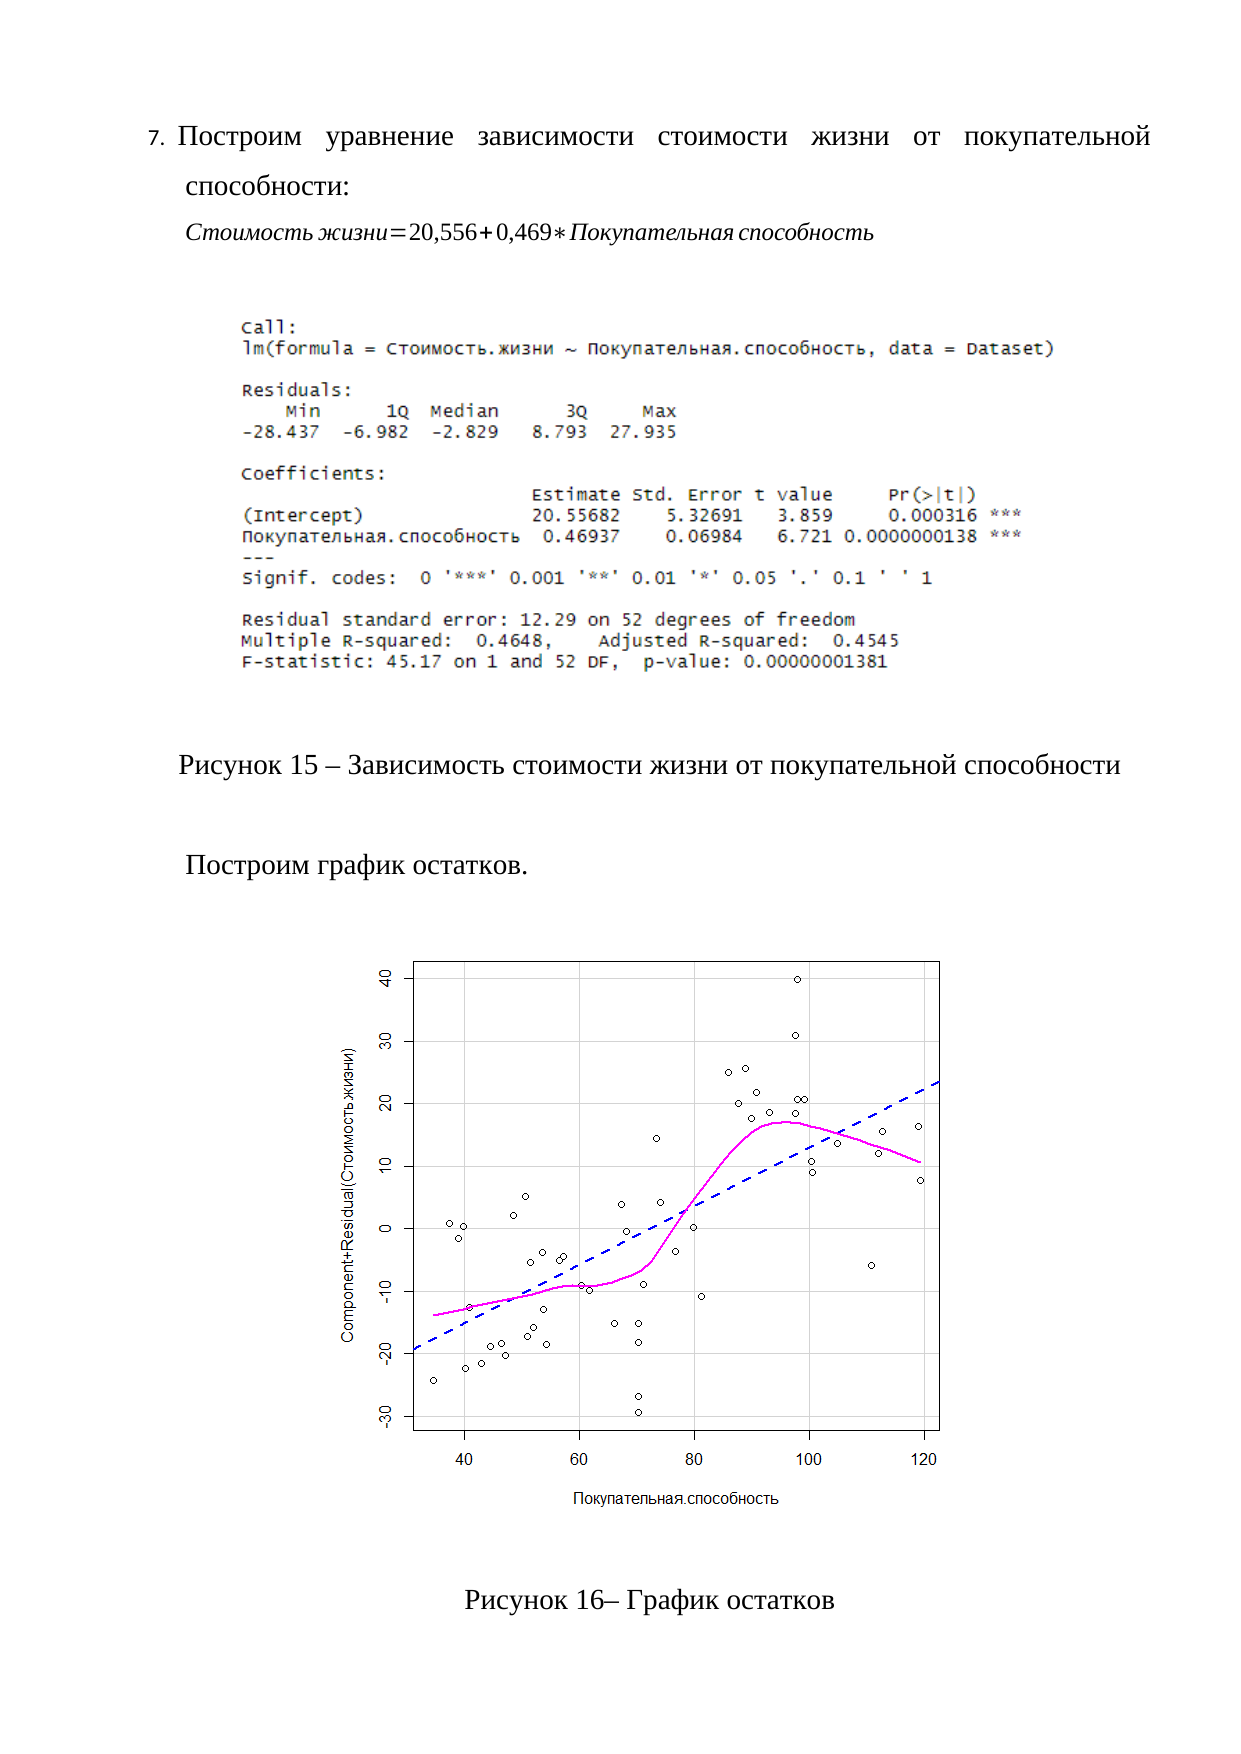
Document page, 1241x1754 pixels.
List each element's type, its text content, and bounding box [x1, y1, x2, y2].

picture [336, 897, 964, 1518]
text Рисунок 16– График остатков [148, 1582, 1152, 1616]
list Построим график остатков. [185, 847, 1152, 881]
picture [238, 311, 1061, 683]
list Построим уравнение зависимости стоимости жизни от покупательной способности: [148, 118, 1152, 202]
text Рисунок 15 – Зависимость стоимости жизни от покупательной способности [88, 747, 1152, 780]
